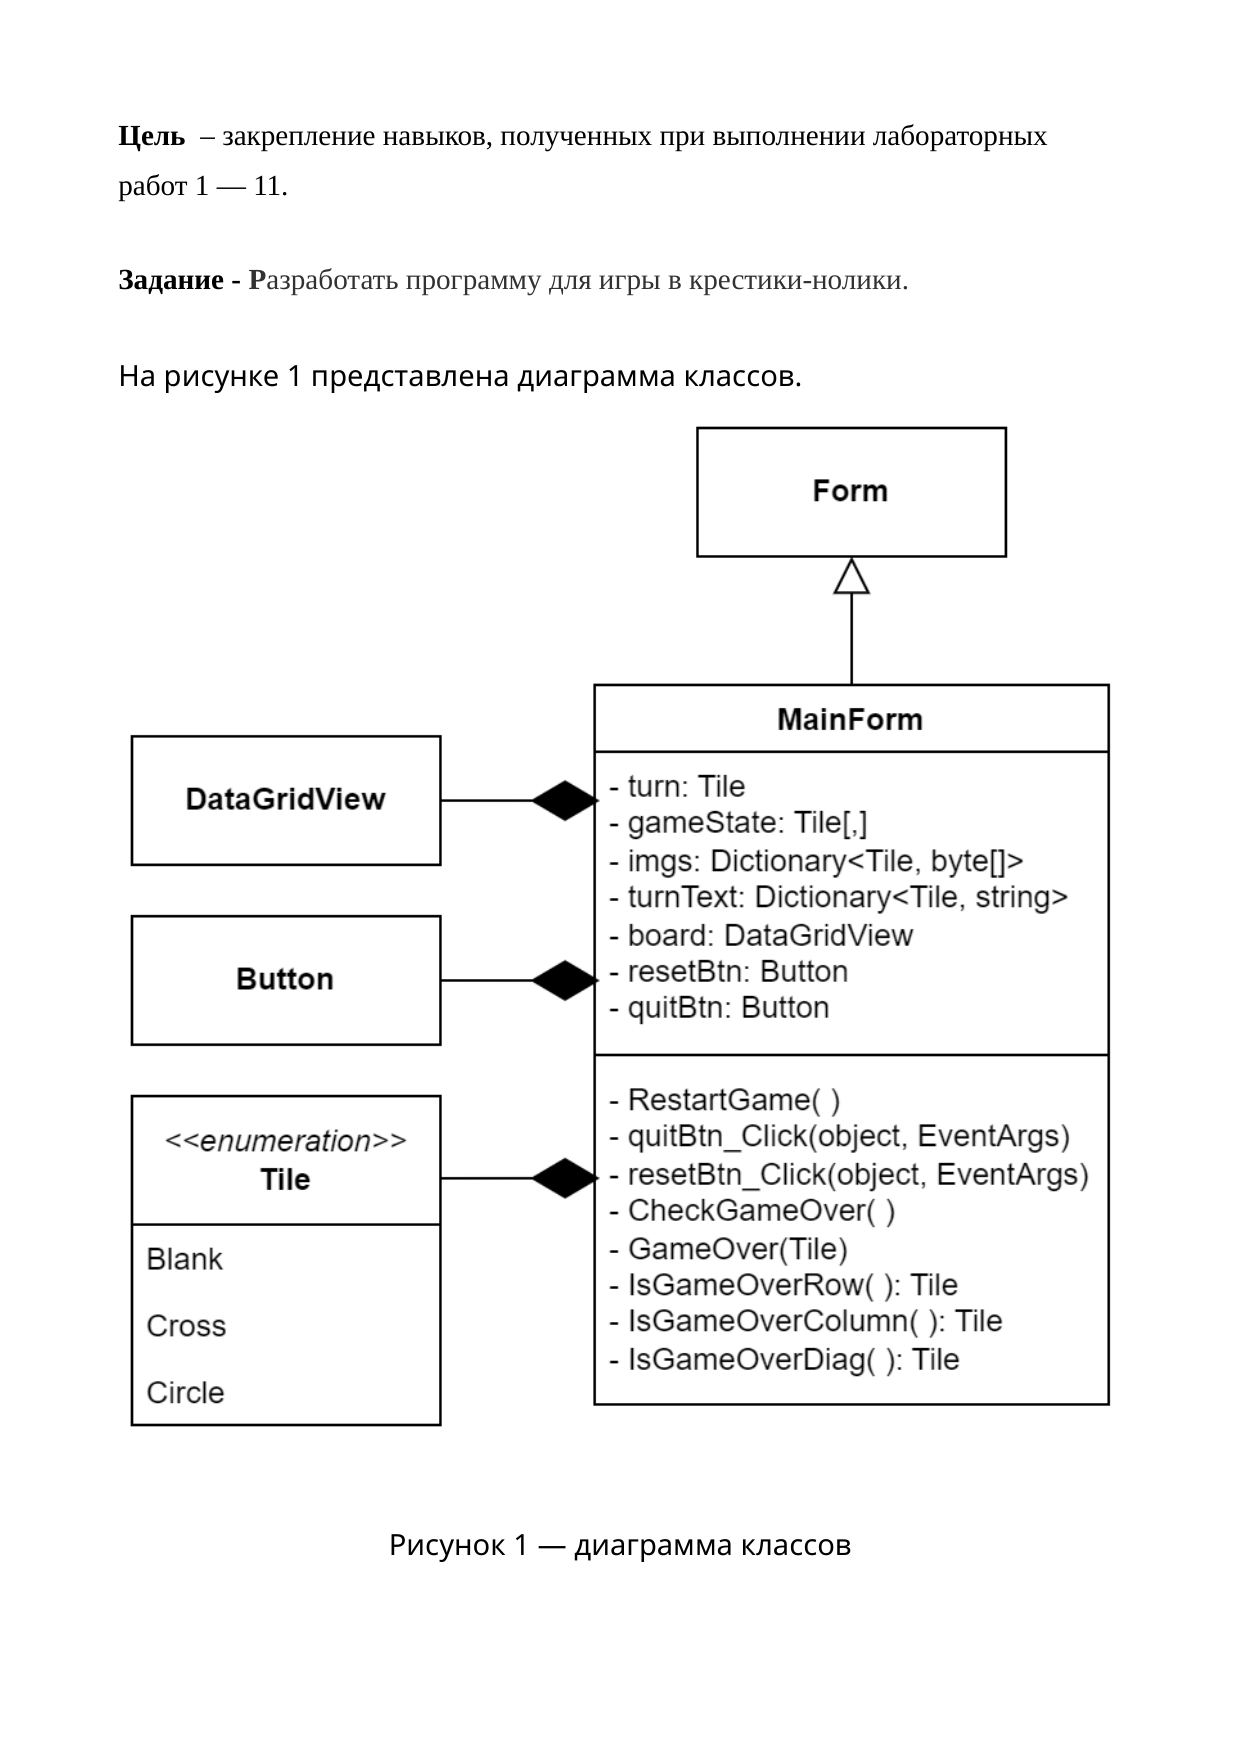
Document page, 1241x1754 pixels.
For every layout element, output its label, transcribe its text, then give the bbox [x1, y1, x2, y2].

text Задание - Разработать программу для игры в крестики-нолики. [118, 262, 1122, 295]
text На рисунке 1 представлена диаграмма классов. [118, 355, 1122, 395]
picture [118, 414, 1123, 1447]
text Цель – закрепление навыков, полученных при выполнении лабораторных работ 1 — 11. [118, 118, 1122, 202]
text Рисунок 1 — диаграмма классов [118, 1524, 1122, 1564]
